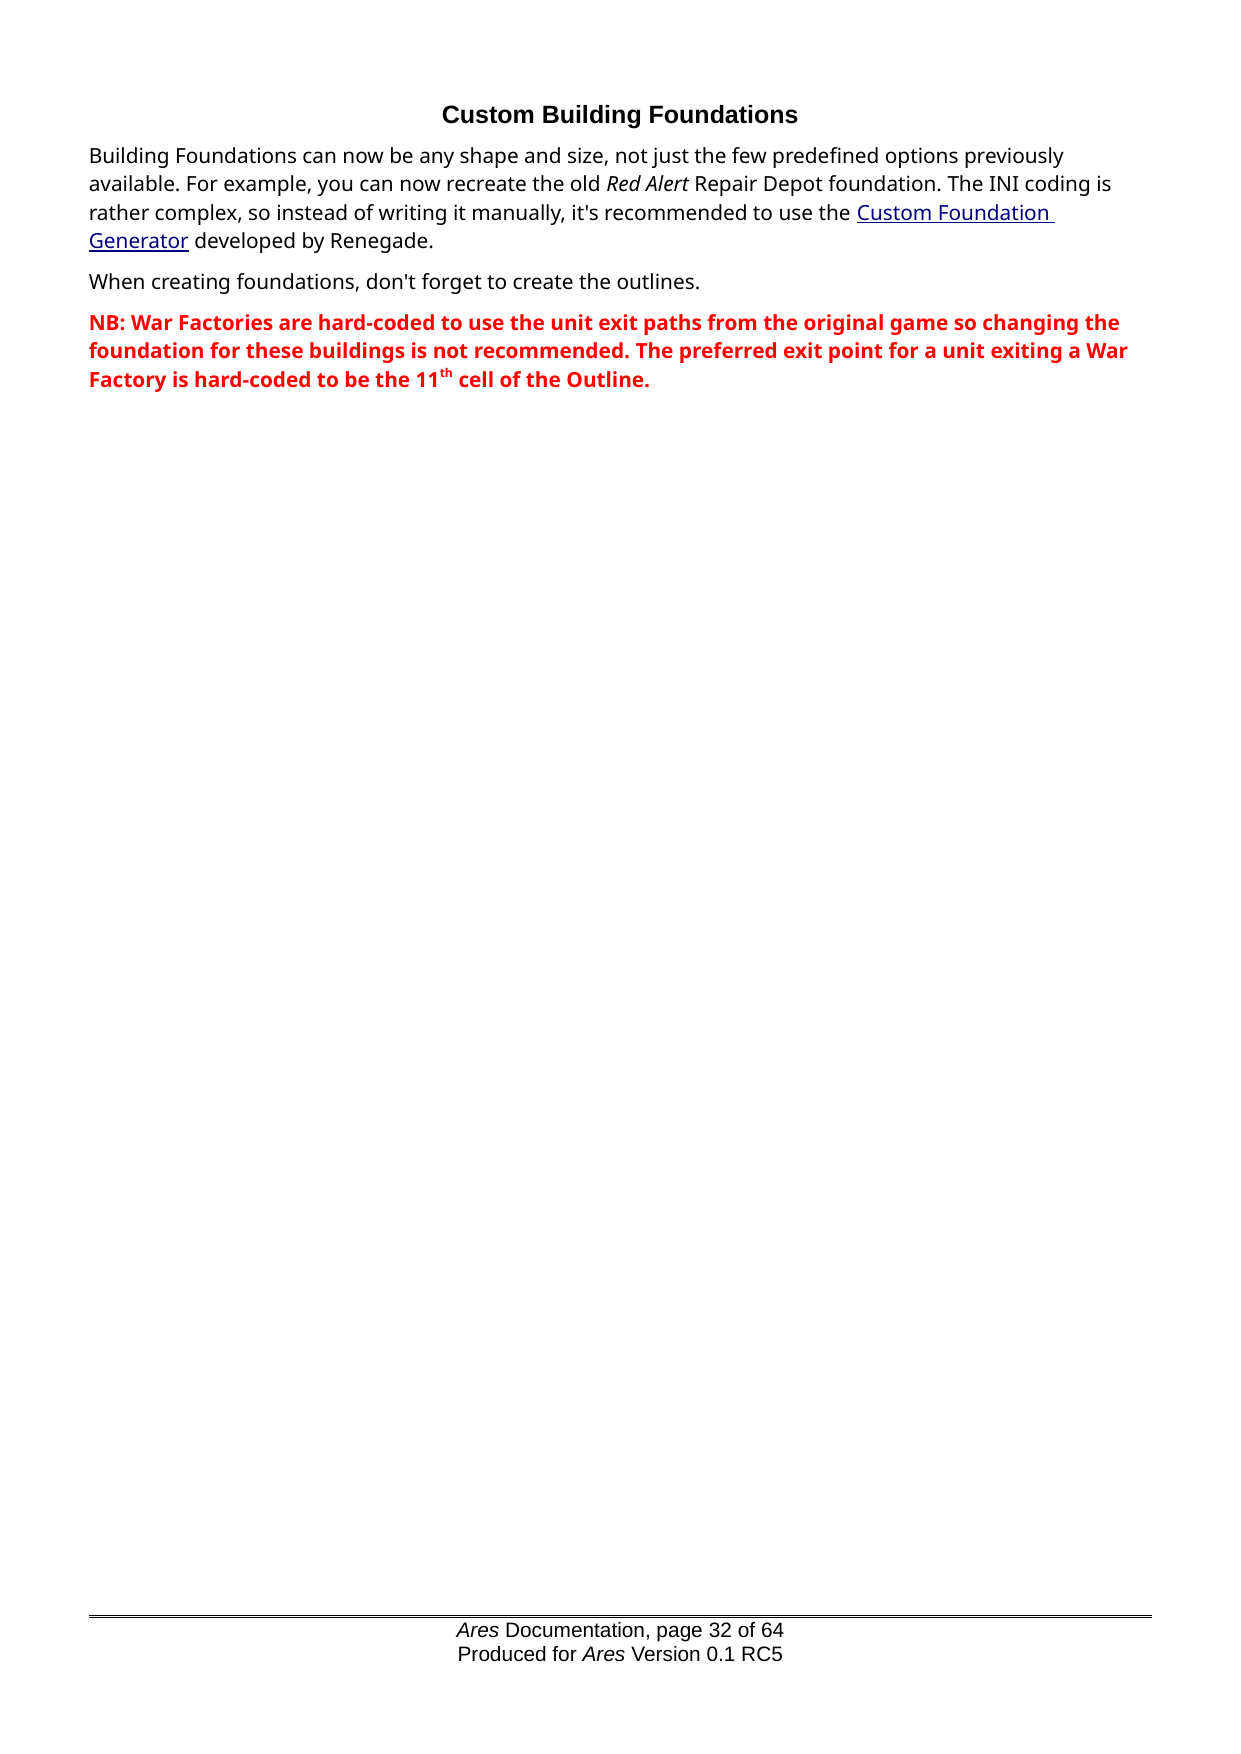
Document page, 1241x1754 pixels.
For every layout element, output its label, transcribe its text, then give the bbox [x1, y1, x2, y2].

subtitle Custom Building Foundations [88, 100, 1152, 129]
text NB: War Factories are hard-coded to use the unit exit paths from the original game so changing the foundation for these buildings is not recommended. The preferred exit point for a unit exiting a War Factory is hard-coded to be the 11th cell of the Outline. [88, 308, 1152, 393]
text When creating foundations, don't forget to create the outlines. [88, 267, 1152, 296]
text Building Foundations can now be any shape and size, not just the few predefined options previously available. For example, you can now recreate the old Red Alert Repair Depot foundation. The INI coding is rather complex, so instead of writing it manually, it's recommended to use the Custom Foundation Generator developed by Renegade. [88, 141, 1152, 254]
